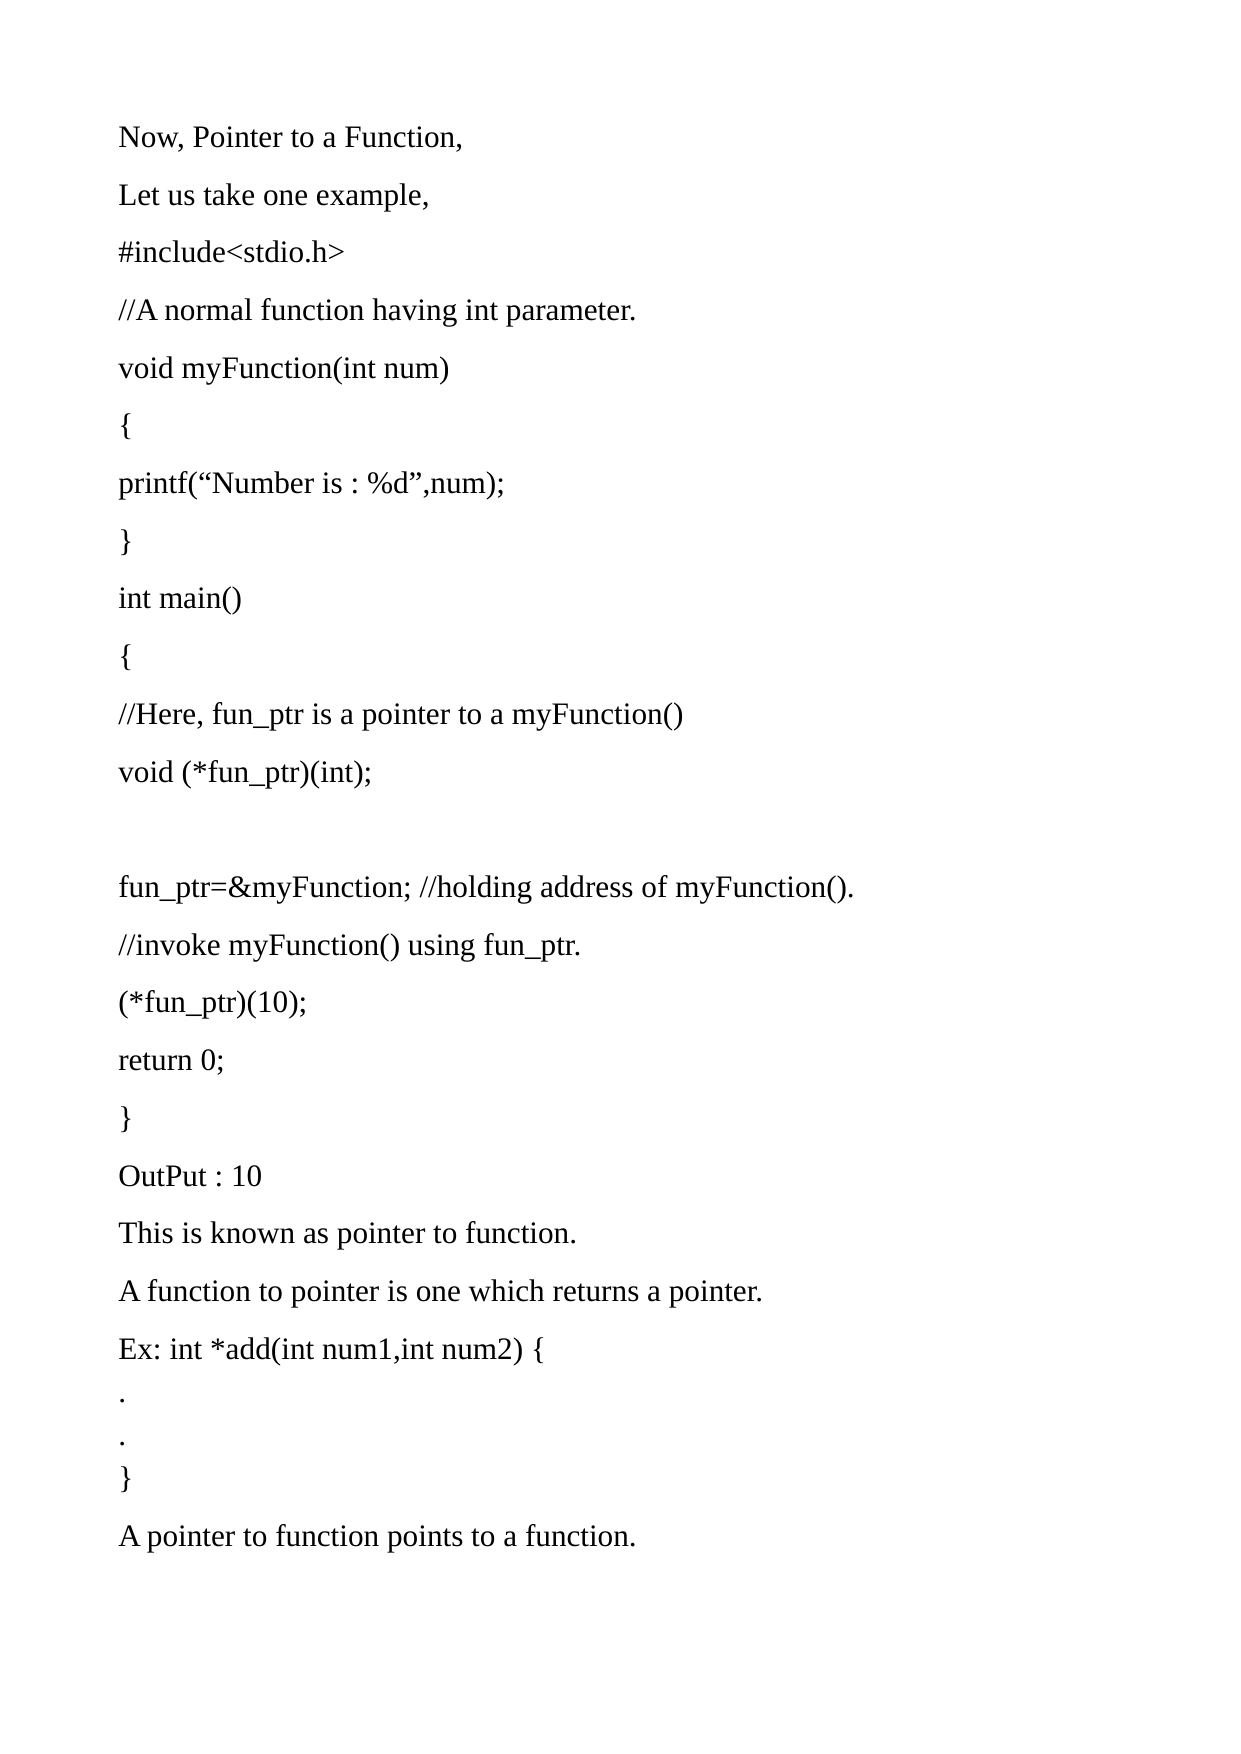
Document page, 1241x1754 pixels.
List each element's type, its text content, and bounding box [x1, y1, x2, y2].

text A pointer to function points to a function. [118, 1517, 1122, 1553]
text } [118, 522, 1122, 558]
text //invoke myFunction() using fun_ptr. [118, 926, 1122, 962]
text } [118, 1099, 1122, 1135]
text void myFunction(int num) [118, 349, 1122, 385]
text { [118, 637, 1122, 673]
text //A normal function having int parameter. [118, 291, 1122, 327]
text OutPut : 10 [118, 1157, 1122, 1193]
text A function to pointer is one which returns a pointer. [118, 1272, 1122, 1308]
text #include<stdio.h> [118, 233, 1122, 269]
text { [118, 407, 1122, 443]
text (*fun_ptr)(10); [118, 984, 1122, 1020]
text Ex: int *add(int num1,int num2) { . . } [118, 1330, 1122, 1495]
text void (*fun_ptr)(int); [118, 753, 1122, 789]
text return 0; [118, 1041, 1122, 1077]
text Let us take one example, [118, 176, 1122, 212]
text This is known as pointer to function. [118, 1214, 1122, 1251]
text printf(“Number is : %d”,num); [118, 464, 1122, 500]
text //Here, fun_ptr is a pointer to a myFunction() [118, 695, 1122, 731]
text Now, Pointer to a Function, [118, 118, 1122, 154]
text fun_ptr=&myFunction; //holding address of myFunction(). [118, 868, 1122, 904]
text int main() [118, 580, 1122, 616]
